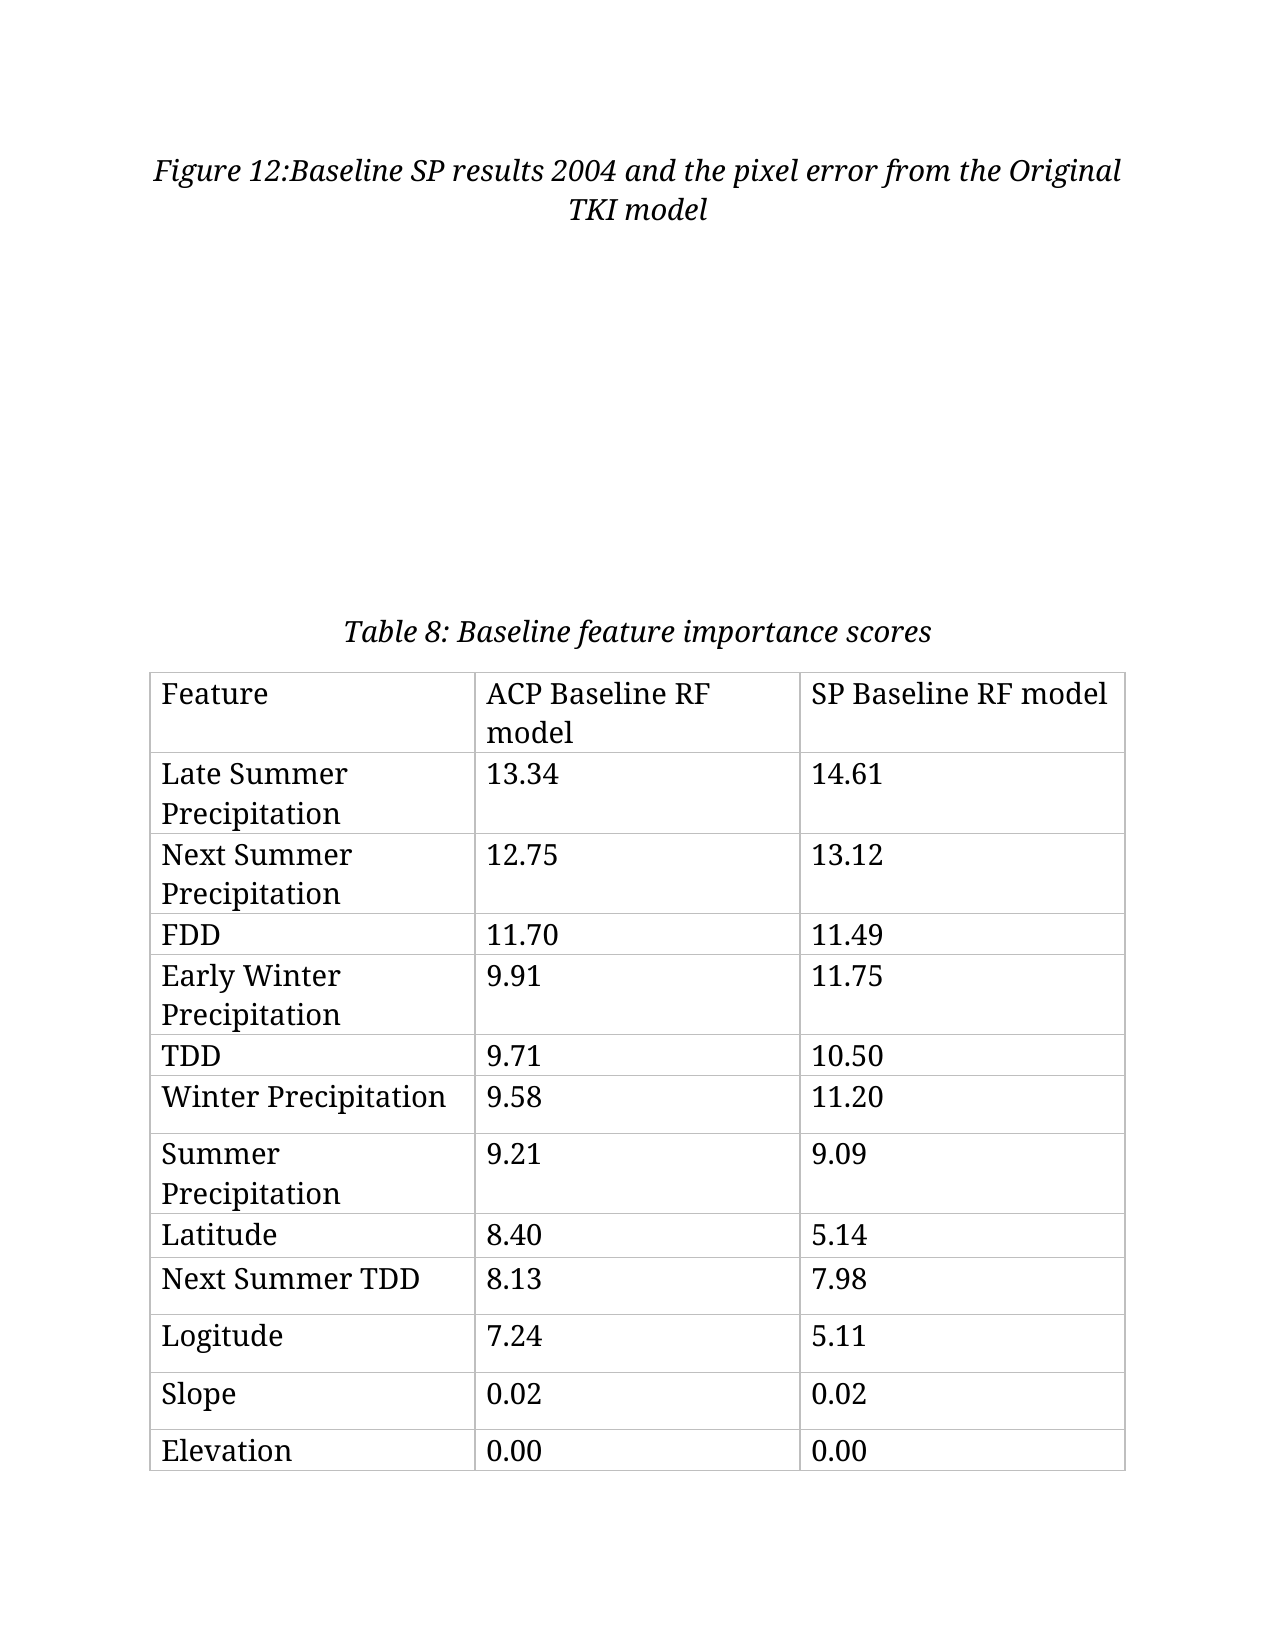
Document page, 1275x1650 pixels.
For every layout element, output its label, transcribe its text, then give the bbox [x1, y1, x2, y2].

table_cell FDD [151, 914, 474, 954]
table_cell 7.98 [801, 1258, 1124, 1314]
table_cell 11.70 [476, 914, 799, 954]
table_cell 0.02 [476, 1373, 799, 1429]
table_cell 0.00 [476, 1430, 799, 1470]
table_cell Logitude [151, 1315, 474, 1372]
table_cell 13.34 [476, 753, 799, 833]
table_cell 11.75 [801, 955, 1124, 1034]
table_cell Latitude [151, 1214, 474, 1257]
table_cell 0.02 [801, 1373, 1124, 1429]
table_cell TDD [151, 1035, 474, 1075]
table_cell 5.11 [801, 1315, 1124, 1372]
table_cell Elevation [151, 1430, 474, 1470]
table_header ACP Baseline RF model [476, 673, 799, 752]
table_cell 14.61 [801, 753, 1124, 833]
table_cell 11.49 [801, 914, 1124, 954]
table_cell 12.75 [476, 834, 799, 913]
table_cell Slope [151, 1373, 474, 1429]
table_cell 10.50 [801, 1035, 1124, 1075]
table_cell 9.21 [476, 1134, 799, 1213]
table_cell Summer Precipitation [151, 1134, 474, 1213]
table_cell 11.20 [801, 1076, 1124, 1132]
table_cell Late Summer Precipitation [151, 753, 474, 833]
table_cell Next Summer TDD [151, 1258, 474, 1314]
table_header Feature [151, 673, 474, 752]
table_cell 8.40 [476, 1214, 799, 1257]
text Figure 12:Baseline SP results 2004 and the pixel error from the Original TKI model [150, 150, 1125, 229]
table_cell 5.14 [801, 1214, 1124, 1257]
table_cell 0.00 [801, 1430, 1124, 1470]
table_cell Next Summer Precipitation [151, 834, 474, 913]
table_cell 13.12 [801, 834, 1124, 913]
table_cell 9.09 [801, 1134, 1124, 1213]
table_header SP Baseline RF model [801, 673, 1124, 752]
table_cell 9.58 [476, 1076, 799, 1132]
table_cell 8.13 [476, 1258, 799, 1314]
table_cell Early Winter Precipitation [151, 955, 474, 1034]
table_cell Winter Precipitation [151, 1076, 474, 1132]
table_cell 9.91 [476, 955, 799, 1034]
text Table 8: Baseline feature importance scores [150, 611, 1125, 651]
table_cell 9.71 [476, 1035, 799, 1075]
table_cell 7.24 [476, 1315, 799, 1372]
